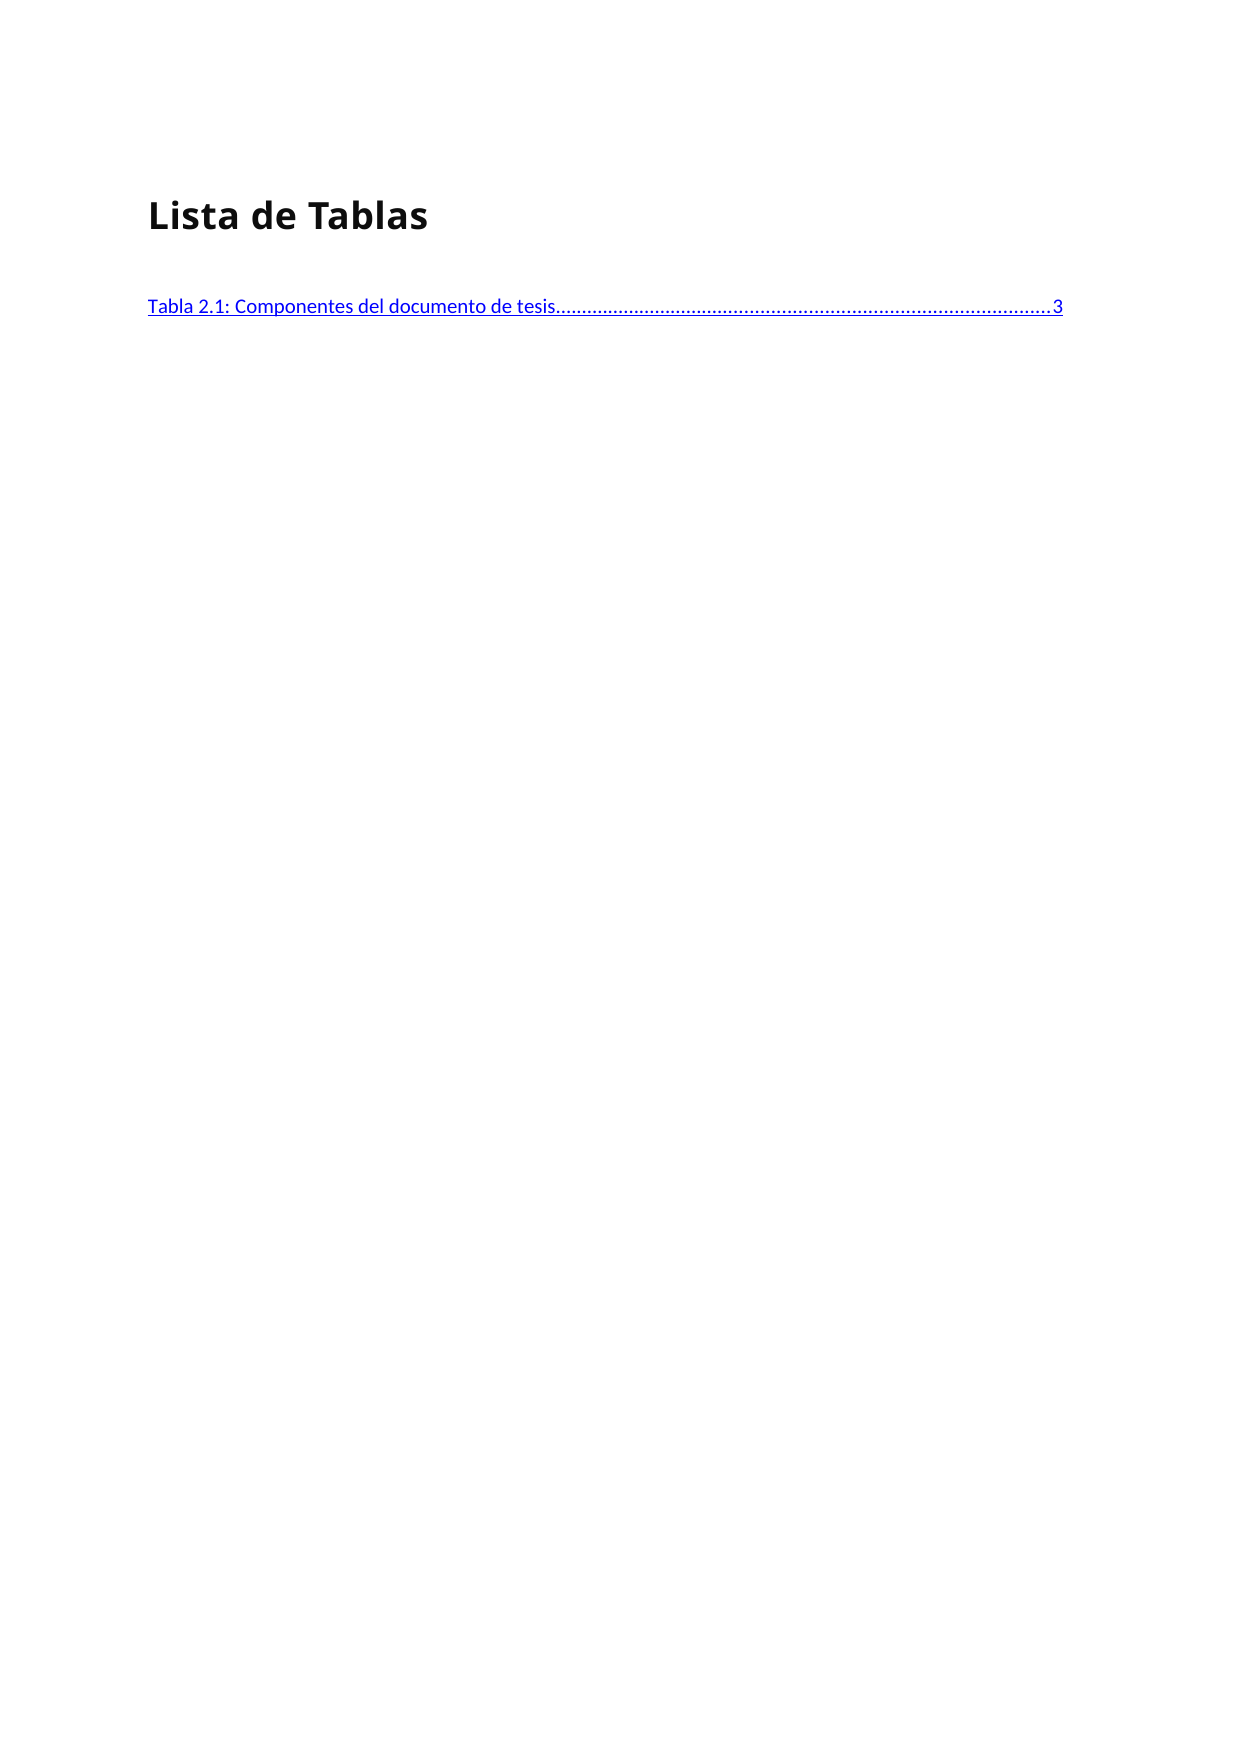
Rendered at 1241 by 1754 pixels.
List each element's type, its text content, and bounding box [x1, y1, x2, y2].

title Lista de Tablas [148, 190, 1092, 241]
text Tabla 2.1: Componentes del documento de tesis 3 [148, 293, 1063, 315]
